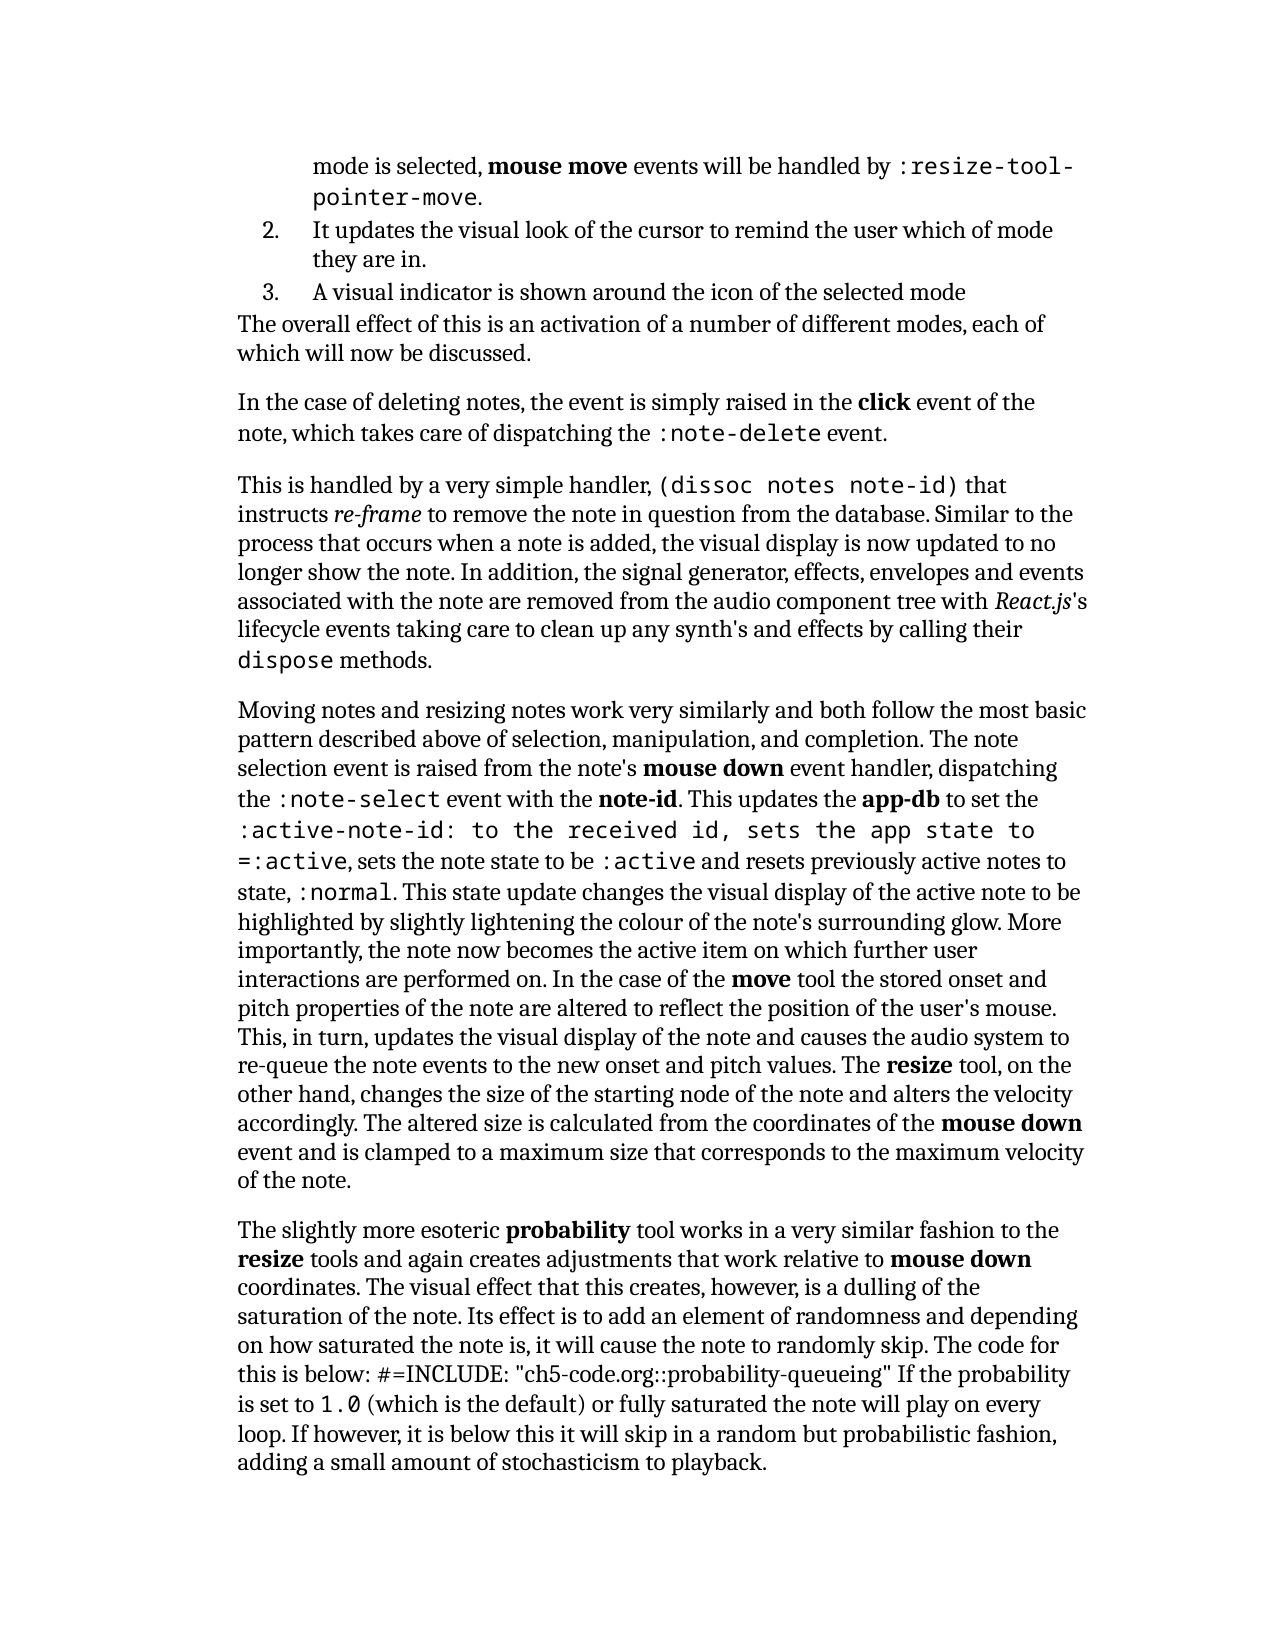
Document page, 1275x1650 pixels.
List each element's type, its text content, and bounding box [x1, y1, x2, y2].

list In the case of deleting notes, the event is simply raised in the click event of the note, which takes care of dispatching the :note-delete event. [187, 388, 1087, 448]
list mode is selected, mouse move events will be handled by :resize-tool-pointer-move. [262, 150, 1087, 212]
list The slightly more esoteric probability tool works in a very similar fashion to the resize tools and again creates adjustments that work relative to mouse down coordinates. The visual effect that this creates, however, is a dulling of the saturation of the note. Its effect is to add an element of randomness and depending on how saturated the note is, it will cause the note to randomly skip. The code for this is below: #=INCLUDE: "ch5-code.org::probability-queueing" If the probability is set to 1.0 (which is the default) or fully saturated the note will play on every loop. If however, it is below this it will skip in a random but probabilistic fashion, adding a small amount of stochasticism to playback. [187, 1216, 1087, 1477]
list The overall effect of this is an activation of a number of different modes, each of which will now be discussed. [187, 310, 1087, 367]
list Moving notes and resizing notes work very similarly and both follow the most basic pattern described above of selection, manipulation, and completion. The note selection event is raised from the note's mouse down event handler, dispatching the :note-select event with the note-id. This updates the app-db to set the :active-note-id: to the received id, sets the app state to =:active, sets the note state to be :active and resets previously active notes to state, :normal. This state update changes the visual display of the active note to be highlighted by slightly lightening the colour of the note's surrounding glow. More importantly, the note now becomes the active item on which further user interactions are performed on. In the case of the move tool the stored onset and pitch properties of the note are altered to reflect the position of the user's mouse. This, in turn, updates the visual display of the note and causes the audio system to re-queue the note events to the new onset and pitch values. The resize tool, on the other hand, changes the size of the starting node of the note and alters the velocity accordingly. The altered size is calculated from the coordinates of the mouse down event and is clamped to a maximum size that corresponds to the maximum velocity of the note. [187, 696, 1087, 1195]
list It updates the visual look of the cursor to remind the user which of mode they are in. [262, 216, 1087, 274]
list This is handled by a very simple handler, (dissoc notes note-id) that instructs re-frame to remove the note in question from the database. Similar to the process that occurs when a note is added, the visual display is now updated to no longer show the note. In addition, the signal generator, effects, envelopes and events associated with the note are removed from the audio component tree with React.js's lifecycle events taking care to clean up any synth's and effects by calling their dispose methods. [187, 469, 1087, 675]
list A visual indicator is shown around the icon of the selected mode [262, 277, 1087, 306]
